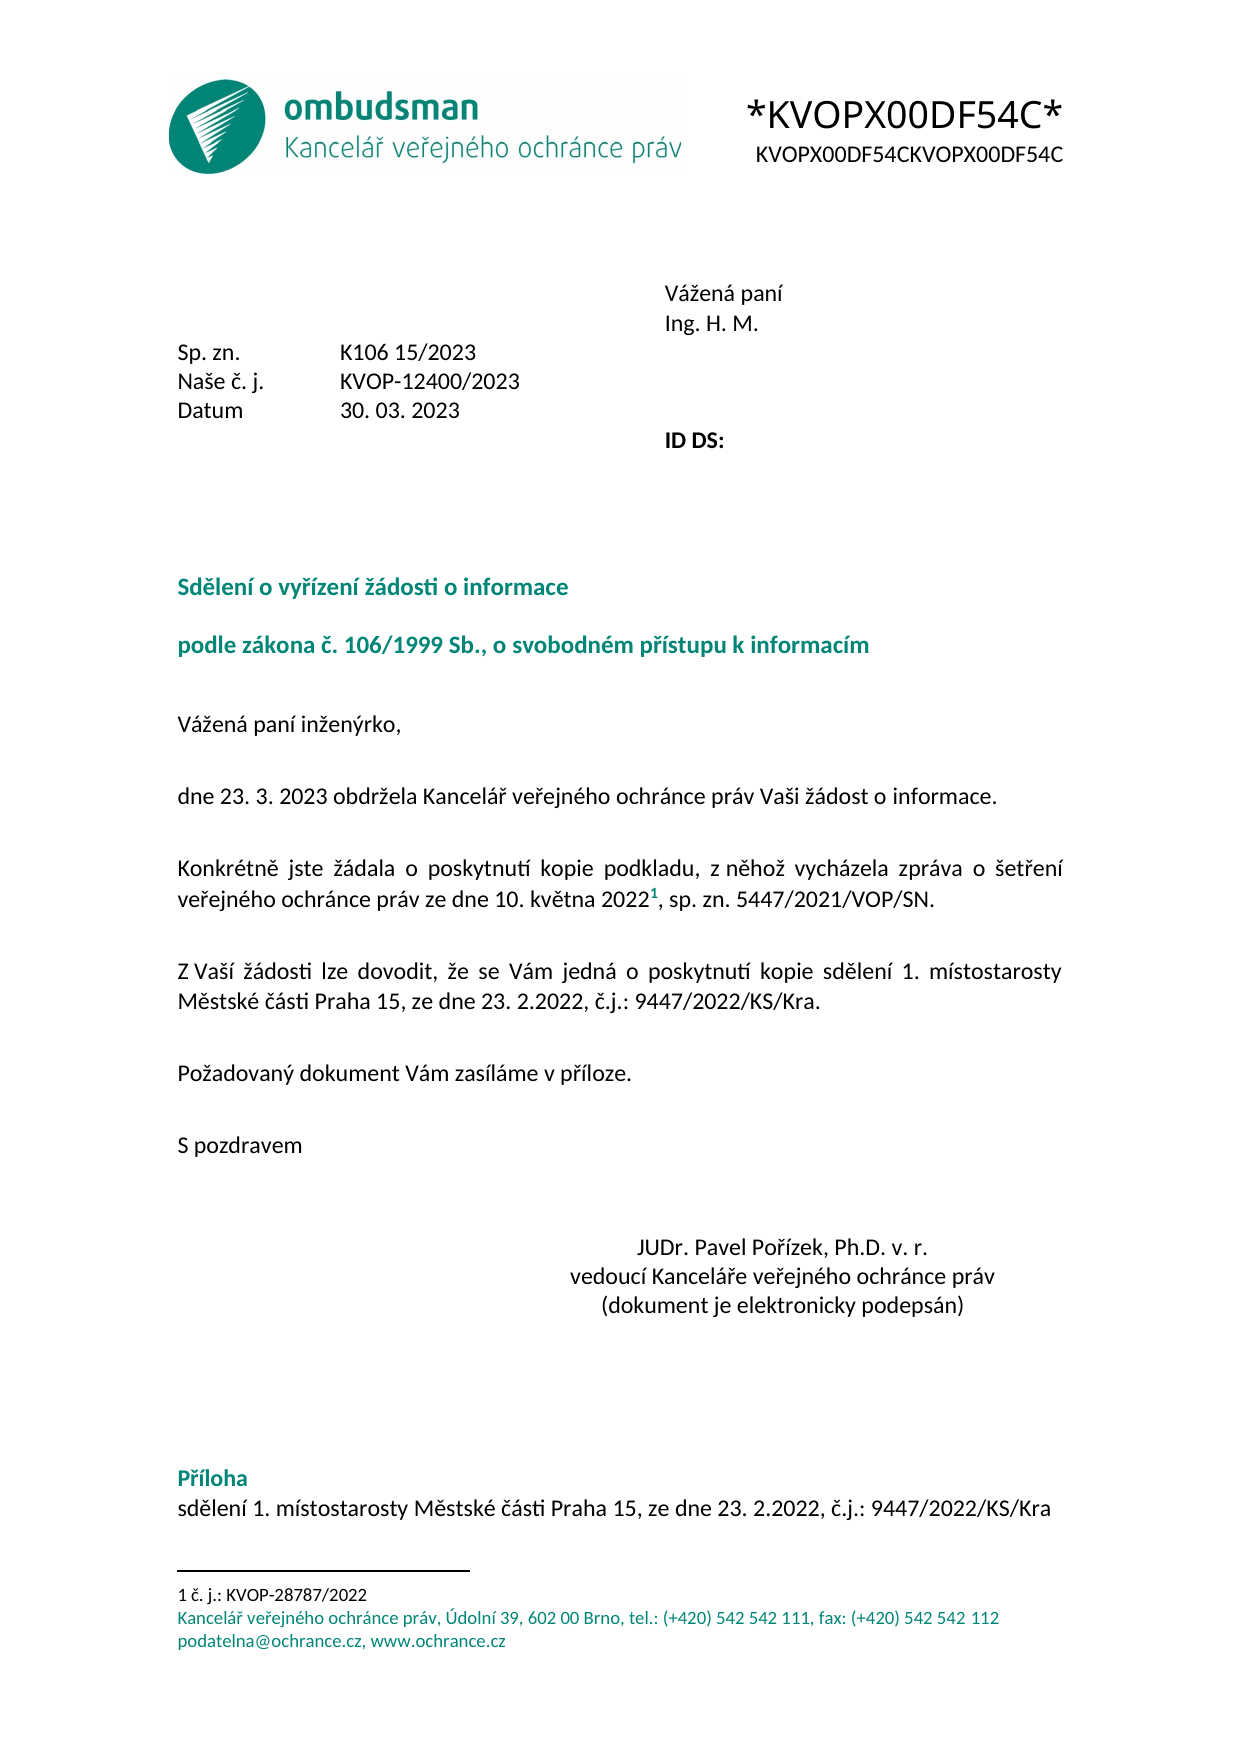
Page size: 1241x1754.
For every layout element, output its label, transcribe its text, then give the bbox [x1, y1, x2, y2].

text (dokument je elektronicky podepsán) [502, 1290, 1063, 1319]
text dne 23. 3. 2023 obdržela Kancelář veřejného ochránce práv Vaši žádost o informace. [177, 781, 1063, 810]
text Konkrétně jste žádala o poskytnutí kopie podkladu, z něhož vycházela zpráva o šetření veřejného ochránce práv ze dne 10. května 2022, sp. zn. 5447/2021/VOP/SN. [177, 853, 1063, 913]
table_header Sp. zn. Naše č. j. Datum [177, 220, 340, 571]
table_header K106 15/2023 KVOP-12400/2023 30. 03. 2023 [340, 220, 664, 571]
table_header Vážená paní Ing. H. M. ID DS: [665, 220, 1085, 571]
text č. j.: KVOP-28787/2022 [177, 1583, 1063, 1606]
text Z Vaší žádosti lze dovodit, že se Vám jedná o poskytnutí kopie sdělení 1. místostarosty Městské části Praha 15, ze dne 23. 2.2022, č.j.: 9447/2022/KS/Kra. [177, 956, 1063, 1015]
text Příloha [177, 1463, 1063, 1493]
subtitle Sdělení o vyřízení žádosti o informace [177, 571, 1063, 602]
text S pozdravem [177, 1130, 1063, 1159]
text vedoucí Kanceláře veřejného ochránce práv [502, 1261, 1063, 1290]
text Požadovaný dokument Vám zasíláme v příloze. [177, 1058, 1063, 1087]
subtitle podle zákona č. 106/1999 Sb., o svobodném přístupu k informacím [177, 630, 1063, 660]
text sdělení 1. místostarosty Městské části Praha 15, ze dne 23. 2.2022, č.j.: 9447/2022/KS/Kra [177, 1493, 1063, 1522]
text JUDr. Pavel Pořízek, Ph.D. v. r. [502, 1232, 1063, 1261]
text Vážená paní inženýrko, [177, 709, 1063, 738]
